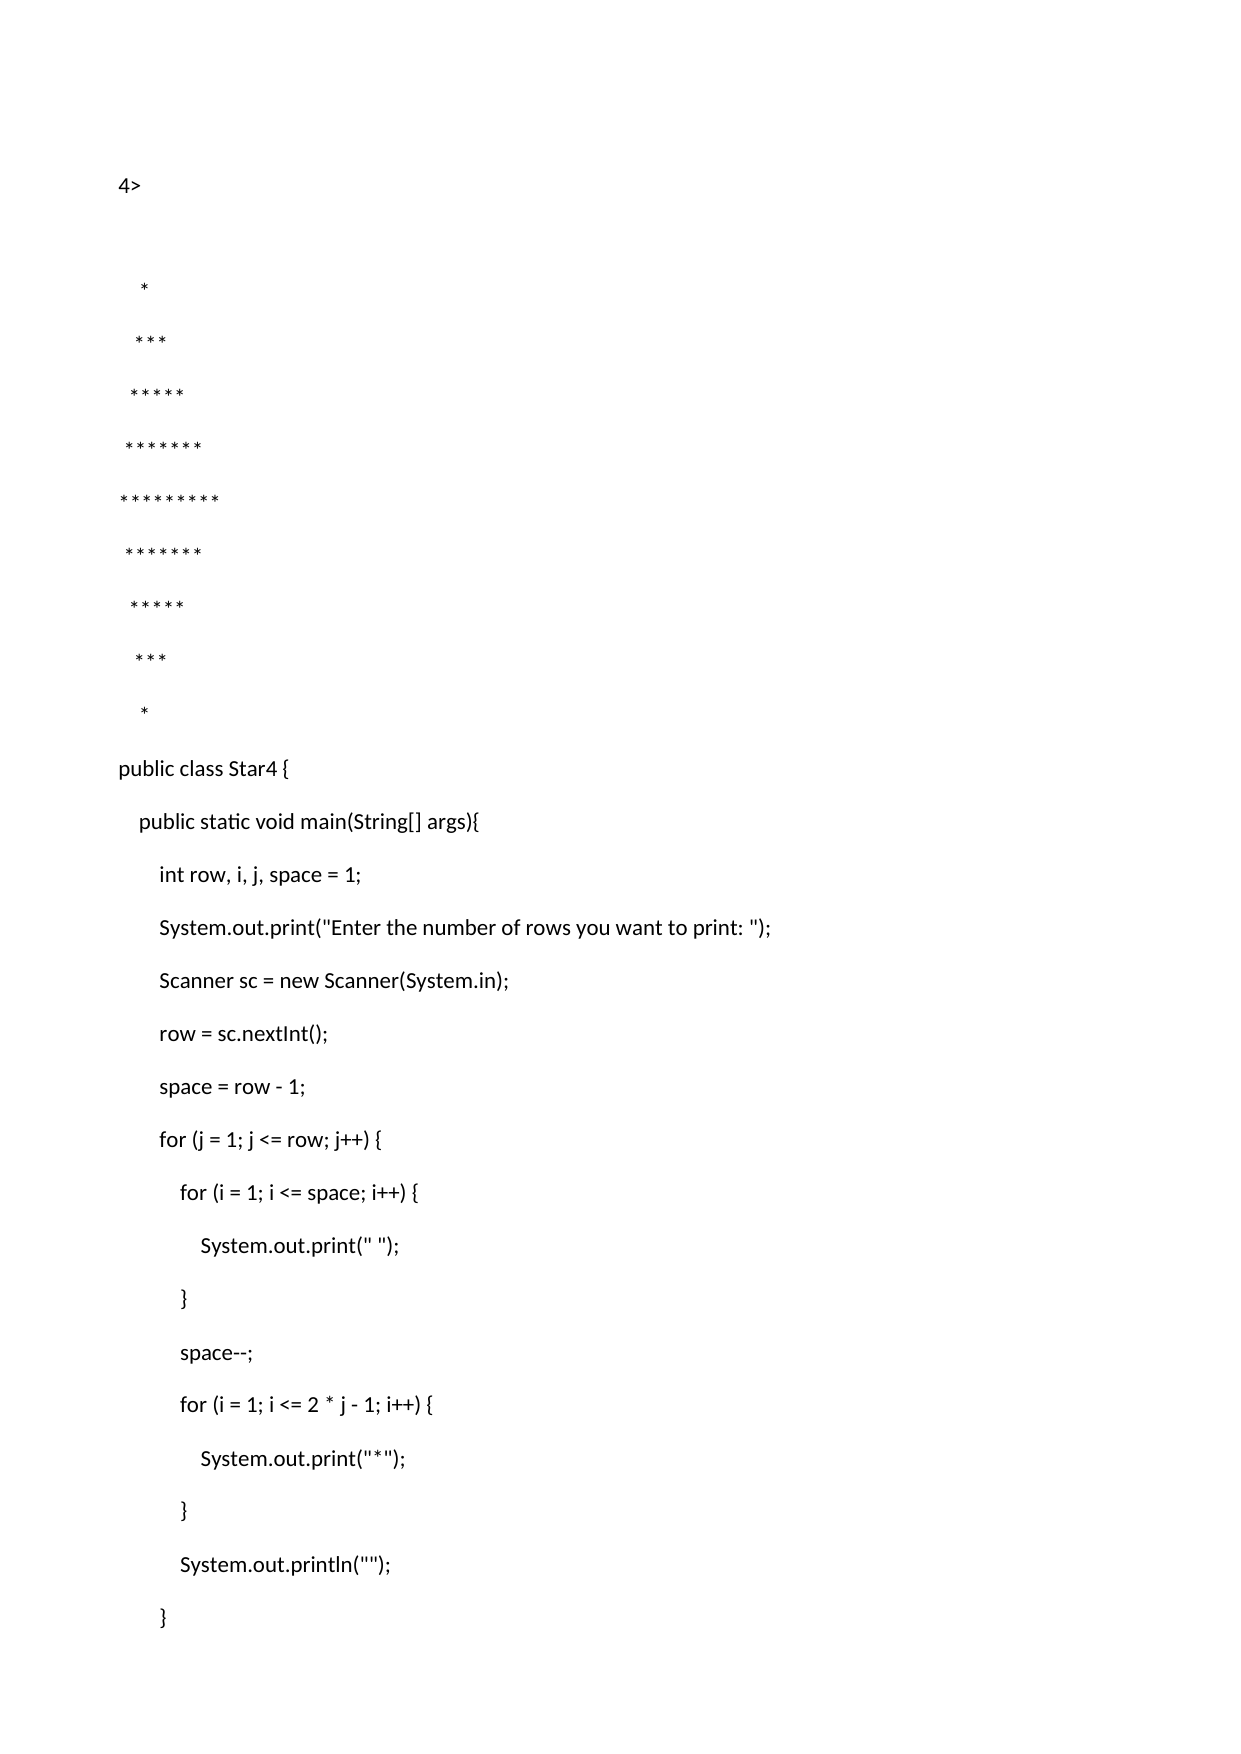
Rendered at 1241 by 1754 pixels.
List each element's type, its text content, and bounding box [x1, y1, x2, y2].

text public static void main(String[] args){ [118, 807, 1122, 835]
text * [118, 277, 1122, 305]
text space--; [118, 1338, 1122, 1366]
text } [118, 1284, 1122, 1313]
text *** [118, 330, 1122, 358]
text System.out.print("Enter the number of rows you want to print: "); [118, 913, 1122, 941]
text System.out.print(" "); [118, 1232, 1122, 1259]
text for (j = 1; j <= row; j++) { [118, 1126, 1122, 1153]
text } [118, 1497, 1122, 1525]
text *** [118, 648, 1122, 676]
text ******* [118, 436, 1122, 464]
text public class Star4 { [118, 754, 1122, 782]
text * [118, 701, 1122, 729]
text Scanner sc = new Scanner(System.in); [118, 966, 1122, 994]
text ********* [118, 489, 1122, 517]
text ******* [118, 542, 1122, 570]
text row = sc.nextInt(); [118, 1019, 1122, 1047]
text } [118, 1603, 1122, 1631]
text System.out.println(""); [118, 1550, 1122, 1578]
text for (i = 1; i <= 2 * j - 1; i++) { [118, 1391, 1122, 1419]
text System.out.print("*"); [118, 1444, 1122, 1472]
text for (i = 1; i <= space; i++) { [118, 1178, 1122, 1207]
text ***** [118, 595, 1122, 623]
text space = row - 1; [118, 1072, 1122, 1101]
text int row, i, j, space = 1; [118, 860, 1122, 888]
text 4> [118, 171, 1122, 199]
text ***** [118, 383, 1122, 411]
